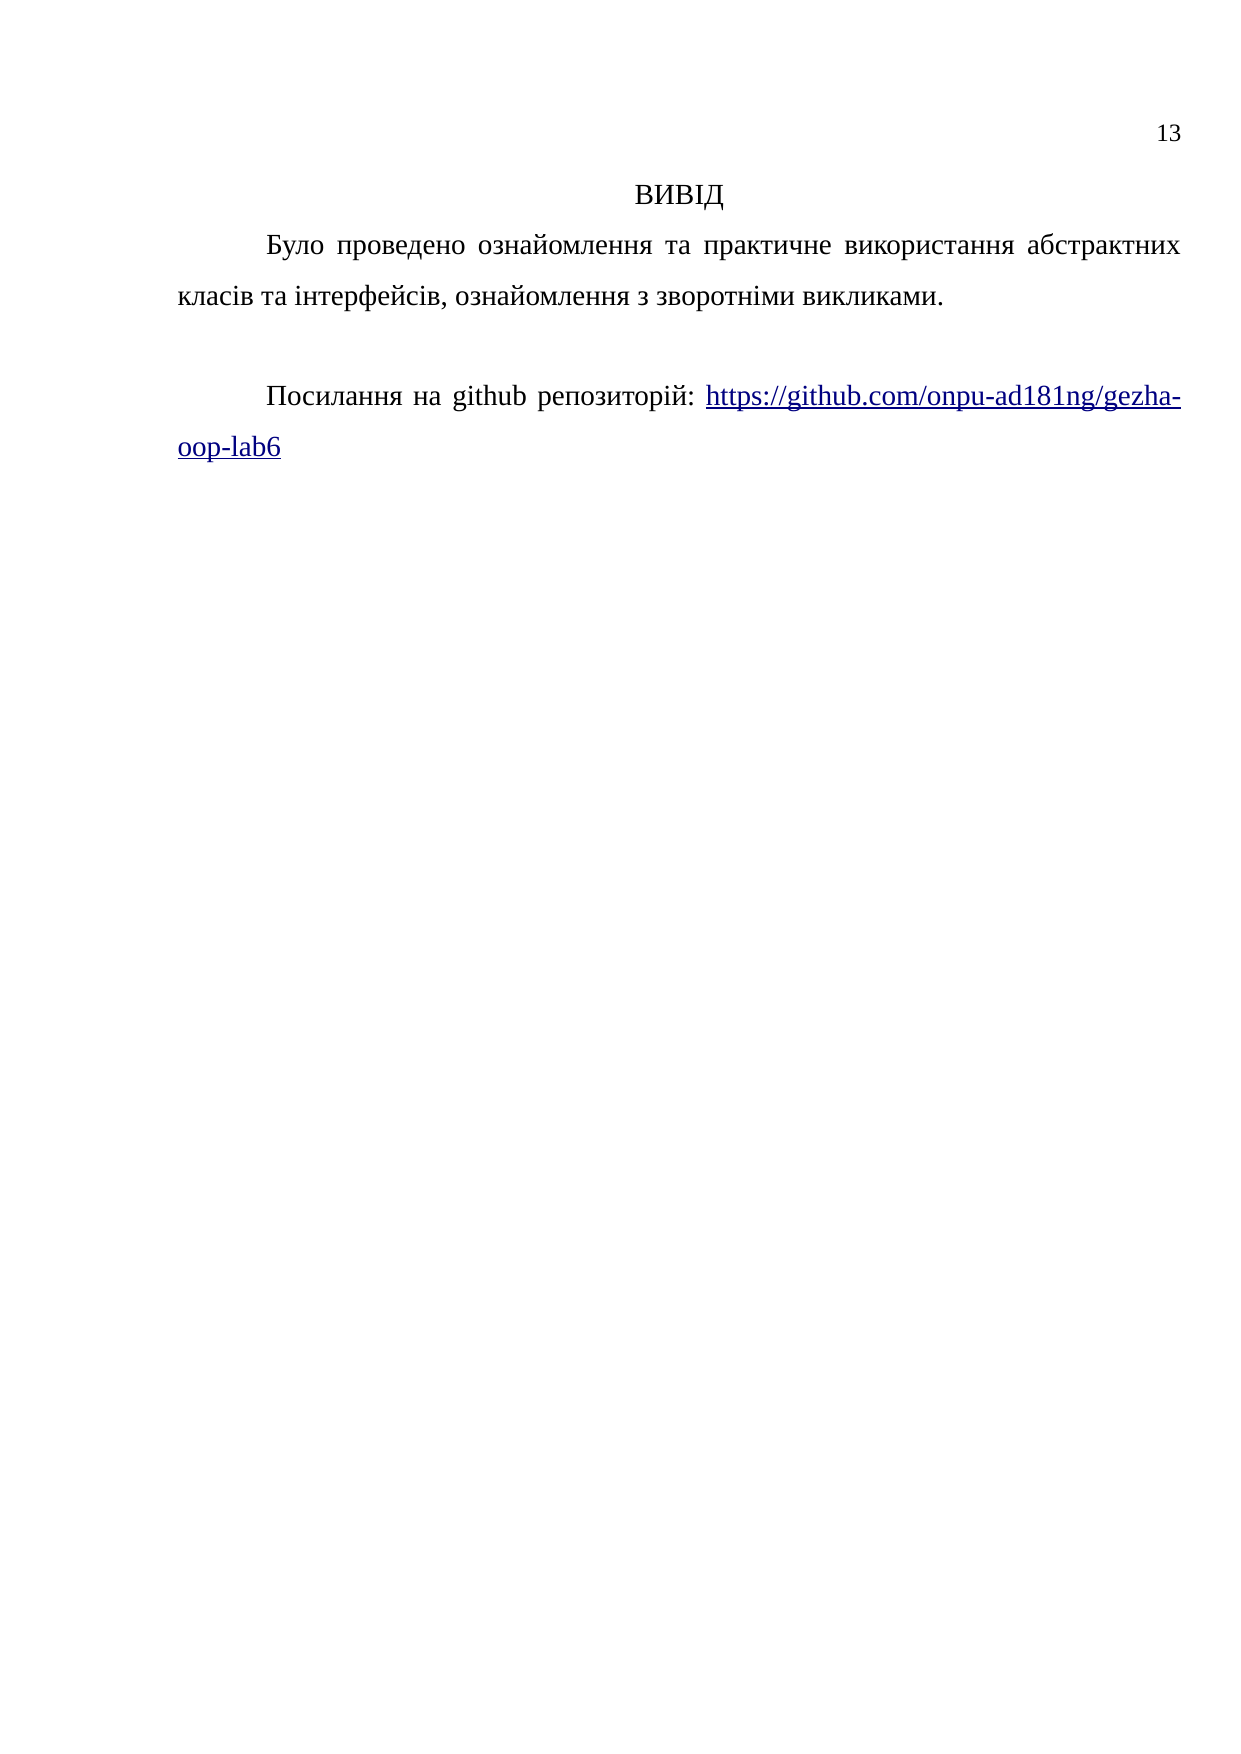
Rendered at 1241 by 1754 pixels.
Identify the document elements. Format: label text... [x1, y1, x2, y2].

text Посилання на github репозиторій: https://github.com/onpu-ad181ng/gezha-oop-lab6 [177, 378, 1181, 462]
subtitle ВИВІД [177, 177, 1181, 211]
text Було проведено ознайомлення та практичне використання абстрактних класів та інтерфейсів, ознайомлення з зворотніми викликами. [177, 227, 1181, 311]
